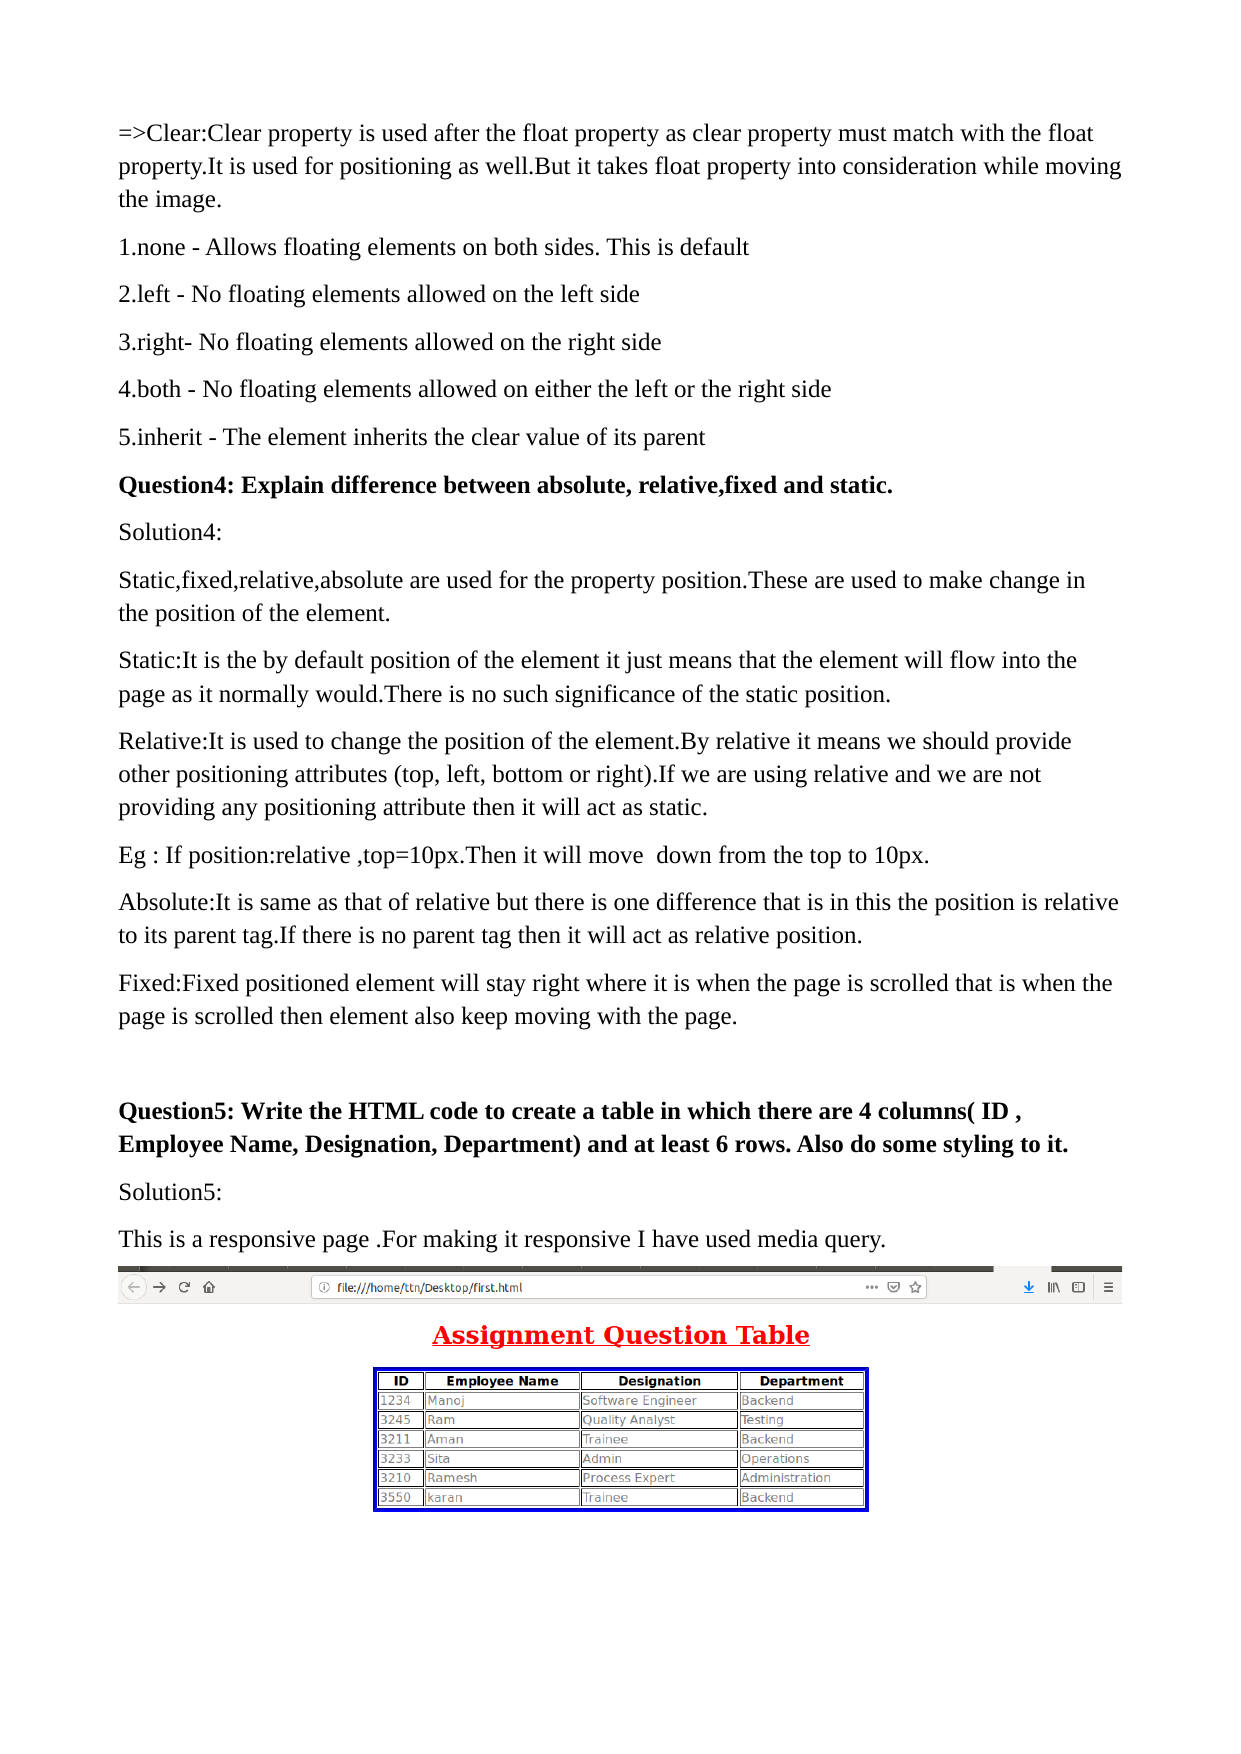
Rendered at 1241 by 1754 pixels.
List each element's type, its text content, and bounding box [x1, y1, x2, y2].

text Fixed:Fixed positioned element will stay right where it is when the page is scrolled that is when the page is scrolled then element also keep moving with the page. [118, 968, 1122, 1030]
text Relative:It is used to change the position of the element.By relative it means we should provide other positioning attributes (top, left, bottom or right).If we are using relative and we are not providing any positioning attribute then it will act as static. [118, 726, 1122, 821]
text Solution5: [118, 1177, 1122, 1206]
text Solution4: [118, 517, 1122, 546]
text 5.inherit - The element inherits the clear value of its parent [118, 422, 1122, 451]
text Absolute:It is same as that of relative but there is one difference that is in this the position is relative to its parent tag.If there is no parent tag then it will act as relative position. [118, 887, 1122, 949]
text Question4: Explain difference between absolute, relative,fixed and static. [118, 470, 1122, 498]
text 1.none - Allows floating elements on both sides. This is default [118, 232, 1122, 261]
text 4.both - No floating elements allowed on either the left or the right side [118, 374, 1122, 403]
text Static:It is the by default position of the element it just means that the element will flow into the page as it normally would.There is no such significance of the static position. [118, 646, 1122, 707]
text Static,fixed,relative,absolute are used for the property position.These are used to make change in the position of the element. [118, 565, 1122, 627]
text Question5: Write the HTML code to create a table in which there are 4 columns( ID , Employee Name, Designation, Department) and at least 6 rows. Also do some styling to it. [118, 1096, 1122, 1158]
text 3.right- No floating elements allowed on the right side [118, 327, 1122, 356]
picture [118, 1266, 1123, 1617]
text This is a responsive page .For making it responsive I have used media query. [118, 1224, 1122, 1253]
text =>Clear:Clear property is used after the float property as clear property must match with the float property.It is used for positioning as well.But it takes float property into consideration while moving the image. [118, 118, 1122, 213]
text 2.left - No floating elements allowed on the left side [118, 279, 1122, 308]
text Eg : If position:relative ,top=10px.Then it will move down from the top to 10px. [118, 840, 1122, 869]
